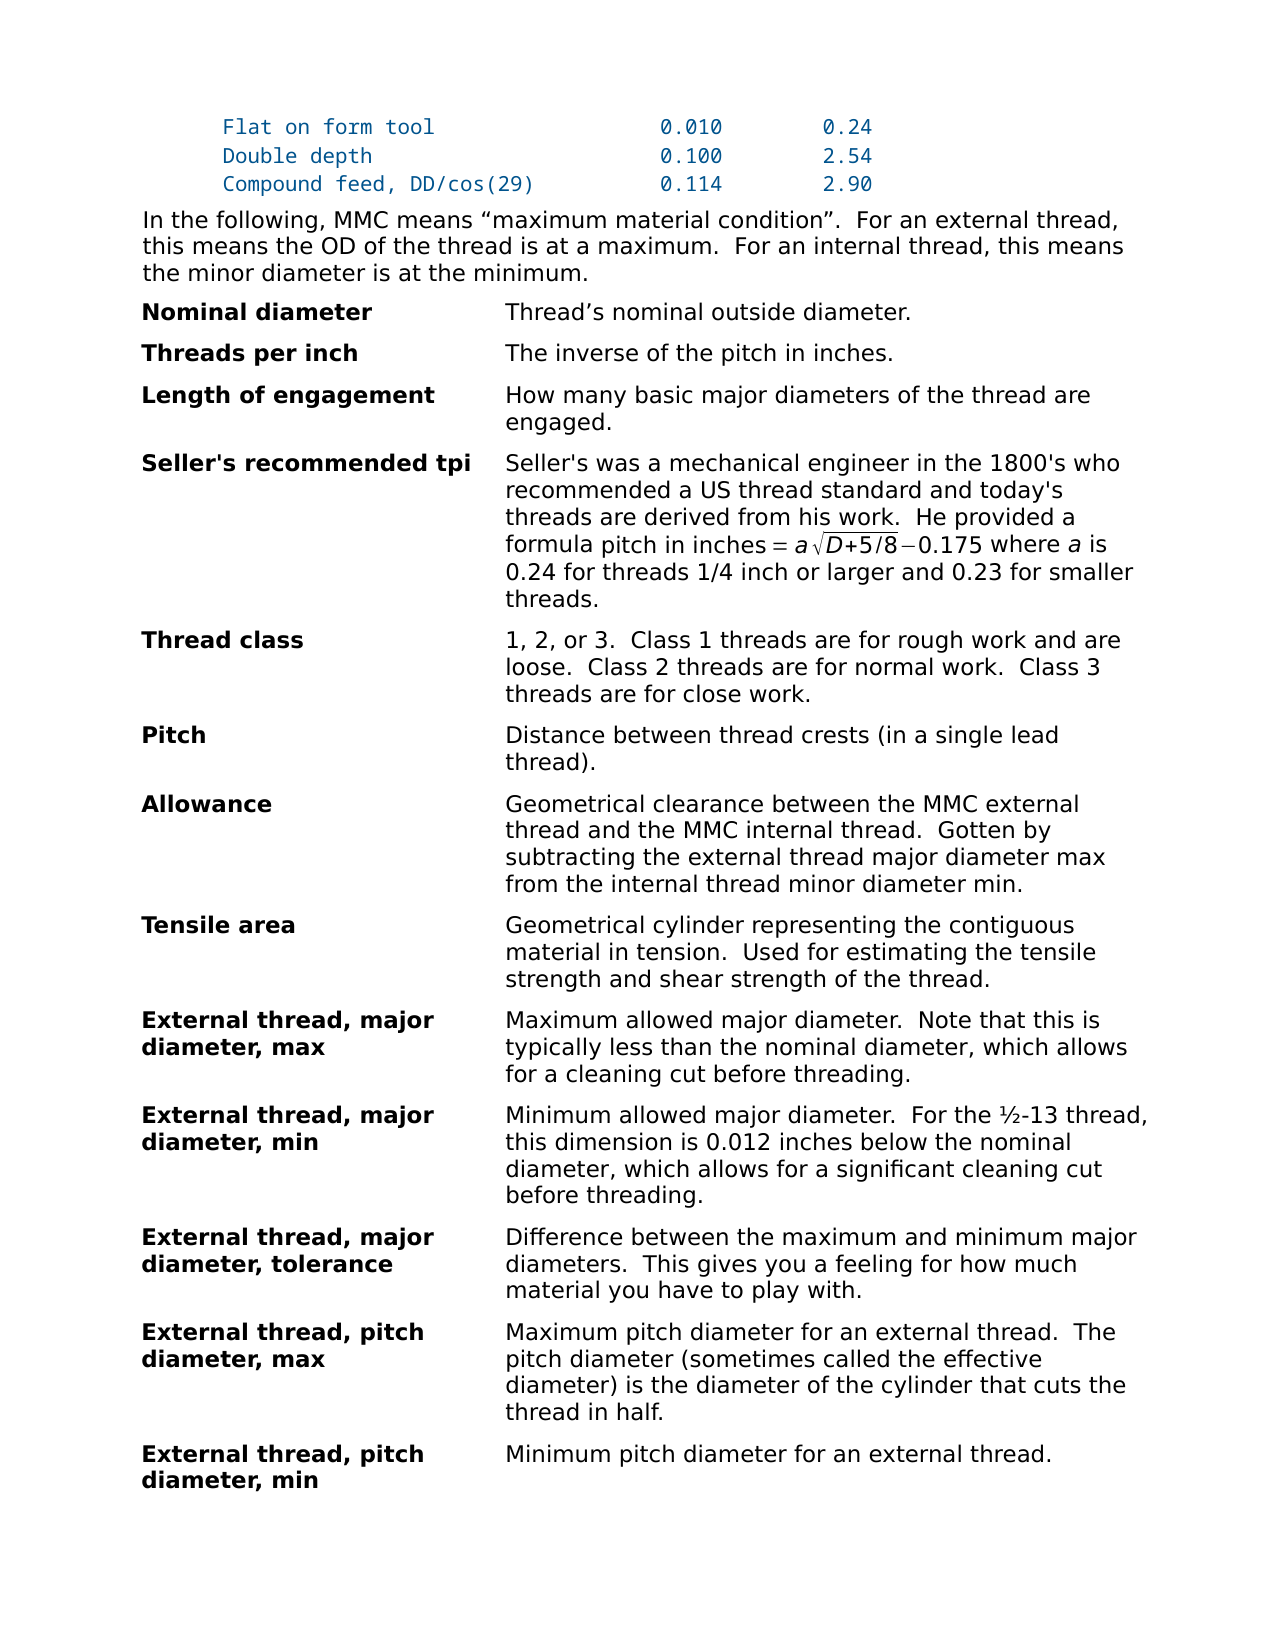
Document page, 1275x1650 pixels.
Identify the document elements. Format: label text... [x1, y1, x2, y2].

table_cell Allowance [138, 788, 502, 909]
table_cell Pitch [138, 720, 502, 788]
table_header Thread’s nominal outside diameter. [502, 296, 1157, 337]
table_cell Seller's was a mechanical engineer in the 1800's who recommended a US thread standard and today's threads are derived from his work. He provided a formula where a is 0.24 for threads 1/4 inch or larger and 0.23 for smaller threads. [502, 448, 1157, 624]
text Flat on form tool 0.010 0.24 [172, 112, 1162, 141]
table_cell Distance between thread crests (in a single lead thread). [502, 720, 1157, 788]
table_cell The inverse of the pitch in inches. [502, 338, 1157, 379]
table_cell Geometrical clearance between the MMC external thread and the MMC internal thread. Gotten by subtracting the external thread major diameter max from the internal thread minor diameter min. [502, 788, 1157, 909]
table_cell Seller's recommended tpi [138, 448, 502, 624]
text In the following, MMC means “maximum material condition”. For an external thread, this means the OD of the thread is at a maximum. For an internal thread, this means the minor diameter is at the minimum. [142, 207, 1162, 287]
table_cell Thread class [138, 625, 502, 719]
table_cell Length of engagement [138, 379, 502, 447]
table_cell External thread, pitch diameter, min [138, 1438, 502, 1506]
text Compound feed, DD/cos(29) 0.114 2.90 [172, 169, 1162, 198]
table_cell Threads per inch [138, 338, 502, 379]
table_header Nominal diameter [138, 296, 502, 337]
table_cell External thread, major diameter, max [138, 1005, 502, 1099]
table_cell 1, 2, or 3. Class 1 threads are for rough work and are loose. Class 2 threads are for normal work. Class 3 threads are for close work. [502, 625, 1157, 719]
table_cell External thread, major diameter, min [138, 1100, 502, 1221]
table_cell Geometrical cylinder representing the contiguous material in tension. Used for estimating the tensile strength and shear strength of the thread. [502, 910, 1157, 1004]
table_cell Difference between the maximum and minimum major diameters. This gives you a feeling for how much material you have to play with. [502, 1221, 1157, 1316]
table_cell Minimum pitch diameter for an external thread. [502, 1438, 1157, 1506]
table_cell Tensile area [138, 910, 502, 1004]
table_cell Maximum allowed major diameter. Note that this is typically less than the nominal diameter, which allows for a cleaning cut before threading. [502, 1005, 1157, 1099]
table_cell Minimum allowed major diameter. For the ½-13 thread, this dimension is 0.012 inches below the nominal diameter, which allows for a significant cleaning cut before threading. [502, 1100, 1157, 1221]
table_cell External thread, pitch diameter, max [138, 1316, 502, 1438]
text Double depth 0.100 2.54 [172, 141, 1162, 169]
table_cell Maximum pitch diameter for an external thread. The pitch diameter (sometimes called the effective diameter) is the diameter of the cylinder that cuts the thread in half. [502, 1316, 1157, 1438]
table_cell How many basic major diameters of the thread are engaged. [502, 379, 1157, 447]
table_cell External thread, major diameter, tolerance [138, 1221, 502, 1316]
